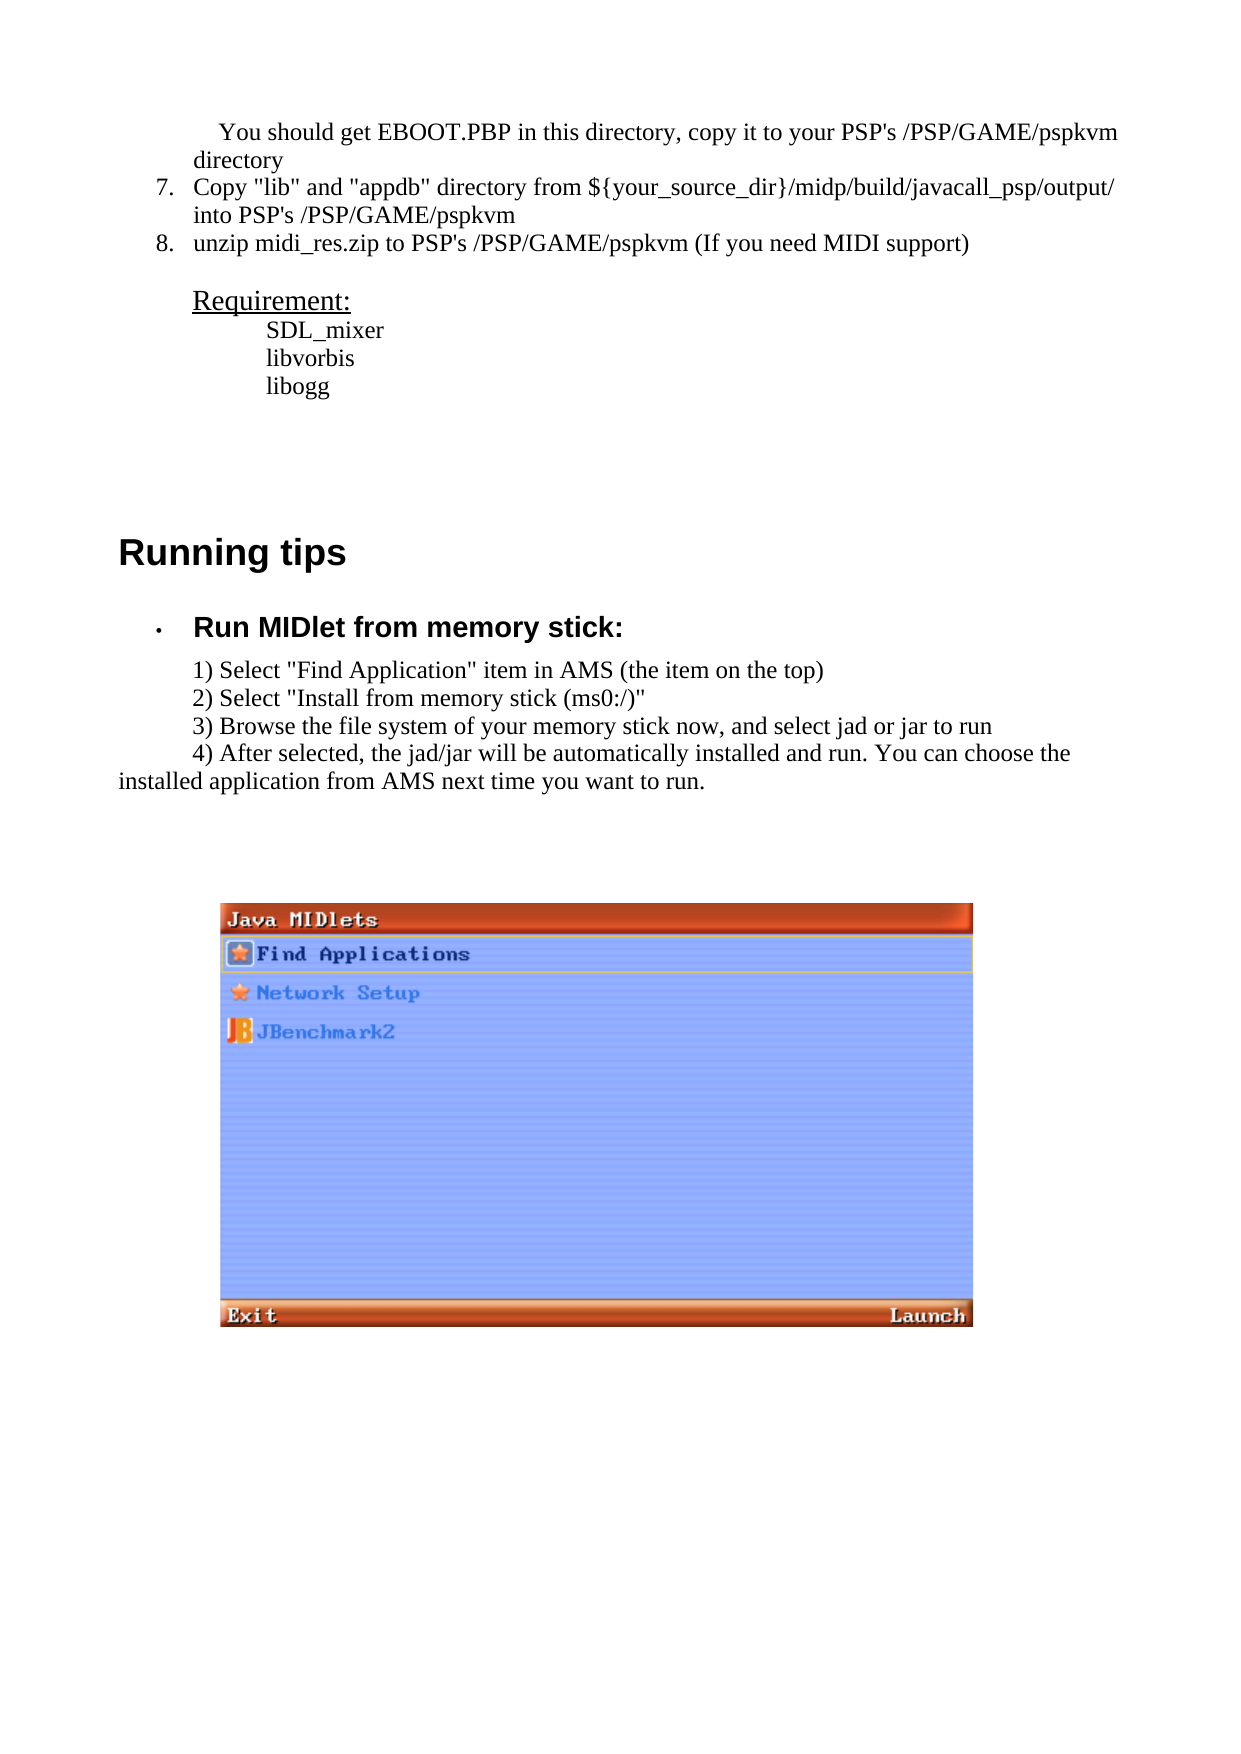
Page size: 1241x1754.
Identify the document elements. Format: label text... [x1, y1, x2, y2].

text 2) Select "Install from memory stick (ms0:/)" [118, 684, 1122, 712]
text 1) Select "Find Application" item in AMS (the item on the top) [118, 656, 1122, 684]
text SDL_mixer [118, 317, 1122, 344]
picture [220, 903, 974, 1327]
text libvorbis [118, 344, 1122, 372]
subtitle Running tips [118, 532, 1122, 574]
text libogg [118, 372, 1122, 400]
list Copy "lib" and "appdb" directory from ${your_source_dir}/midp/build/javacall_psp/output/ into PSP's /PSP/GAME/pspkvm [156, 173, 1122, 229]
list unzip midi_res.zip to PSP's /PSP/GAME/pspkvm (If you need MIDI support) [156, 229, 1122, 257]
subtitle Run MIDlet from memory stick: [156, 611, 1122, 644]
text 4) After selected, the jad/jar will be automatically installed and run. You can choose the installed application from AMS next time you want to run. [118, 739, 1122, 795]
list You should get EBOOT.PBP in this directory, copy it to your PSP's /PSP/GAME/pspkvm directory [156, 118, 1122, 173]
text 3) Browse the file system of your memory stick now, and select jad or jar to run [118, 712, 1122, 739]
text Requirement: [118, 284, 1122, 317]
